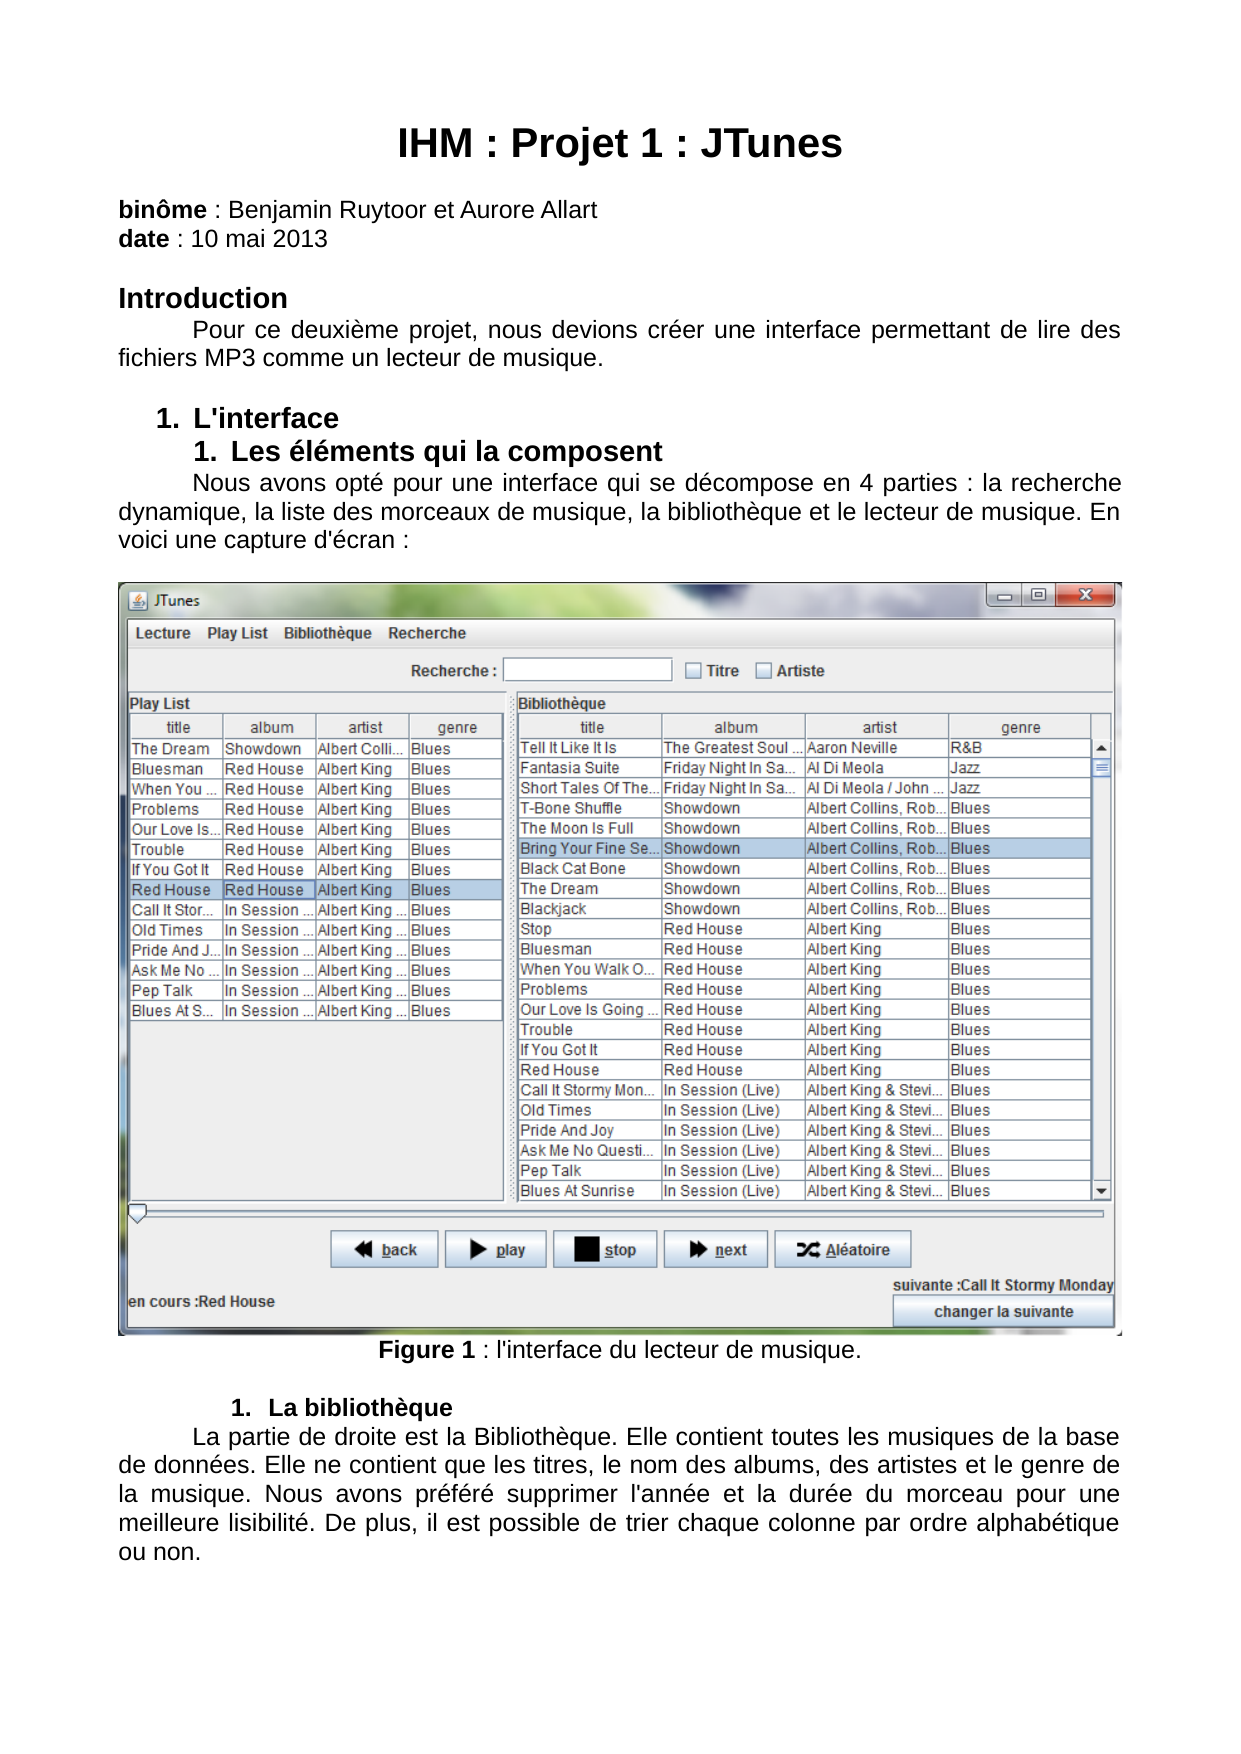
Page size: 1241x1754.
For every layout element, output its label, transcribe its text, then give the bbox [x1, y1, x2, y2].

text IHM : Projet 1 : JTunes [118, 118, 1122, 166]
text binôme : Benjamin Ruytoor et Aurore Allart [118, 195, 1122, 223]
text date : 10 mai 2013 [118, 223, 1122, 252]
text Introduction [118, 281, 1122, 314]
list La bibliothèque [231, 1393, 1122, 1422]
text Pour ce deuxième projet, nous devions créer une interface permettant de lire des fichiers MP3 comme un lecteur de musique. [118, 314, 1122, 372]
text Nous avons opté pour une interface qui se décompose en 4 parties : la recherche dynamique, la liste des morceaux de musique, la bibliothèque et le lecteur de musique. En voici une capture d'écran : [118, 468, 1122, 554]
picture [118, 582, 1123, 1336]
list Les éléments qui la composent [193, 434, 1122, 468]
text Figure 1 : l'interface du lecteur de musique. [118, 1336, 1122, 1364]
list L'interface [156, 401, 1122, 434]
text La partie de droite est la Bibliothèque. Elle contient toutes les musiques de la base de données. Elle ne contient que les titres, le nom des albums, des artistes et le genre de la musique. Nous avons préféré supprimer l'année et la durée du morceau pour une meilleure lisibilité. De plus, il est possible de trier chaque colonne par ordre alphabétique ou non. [118, 1422, 1122, 1566]
